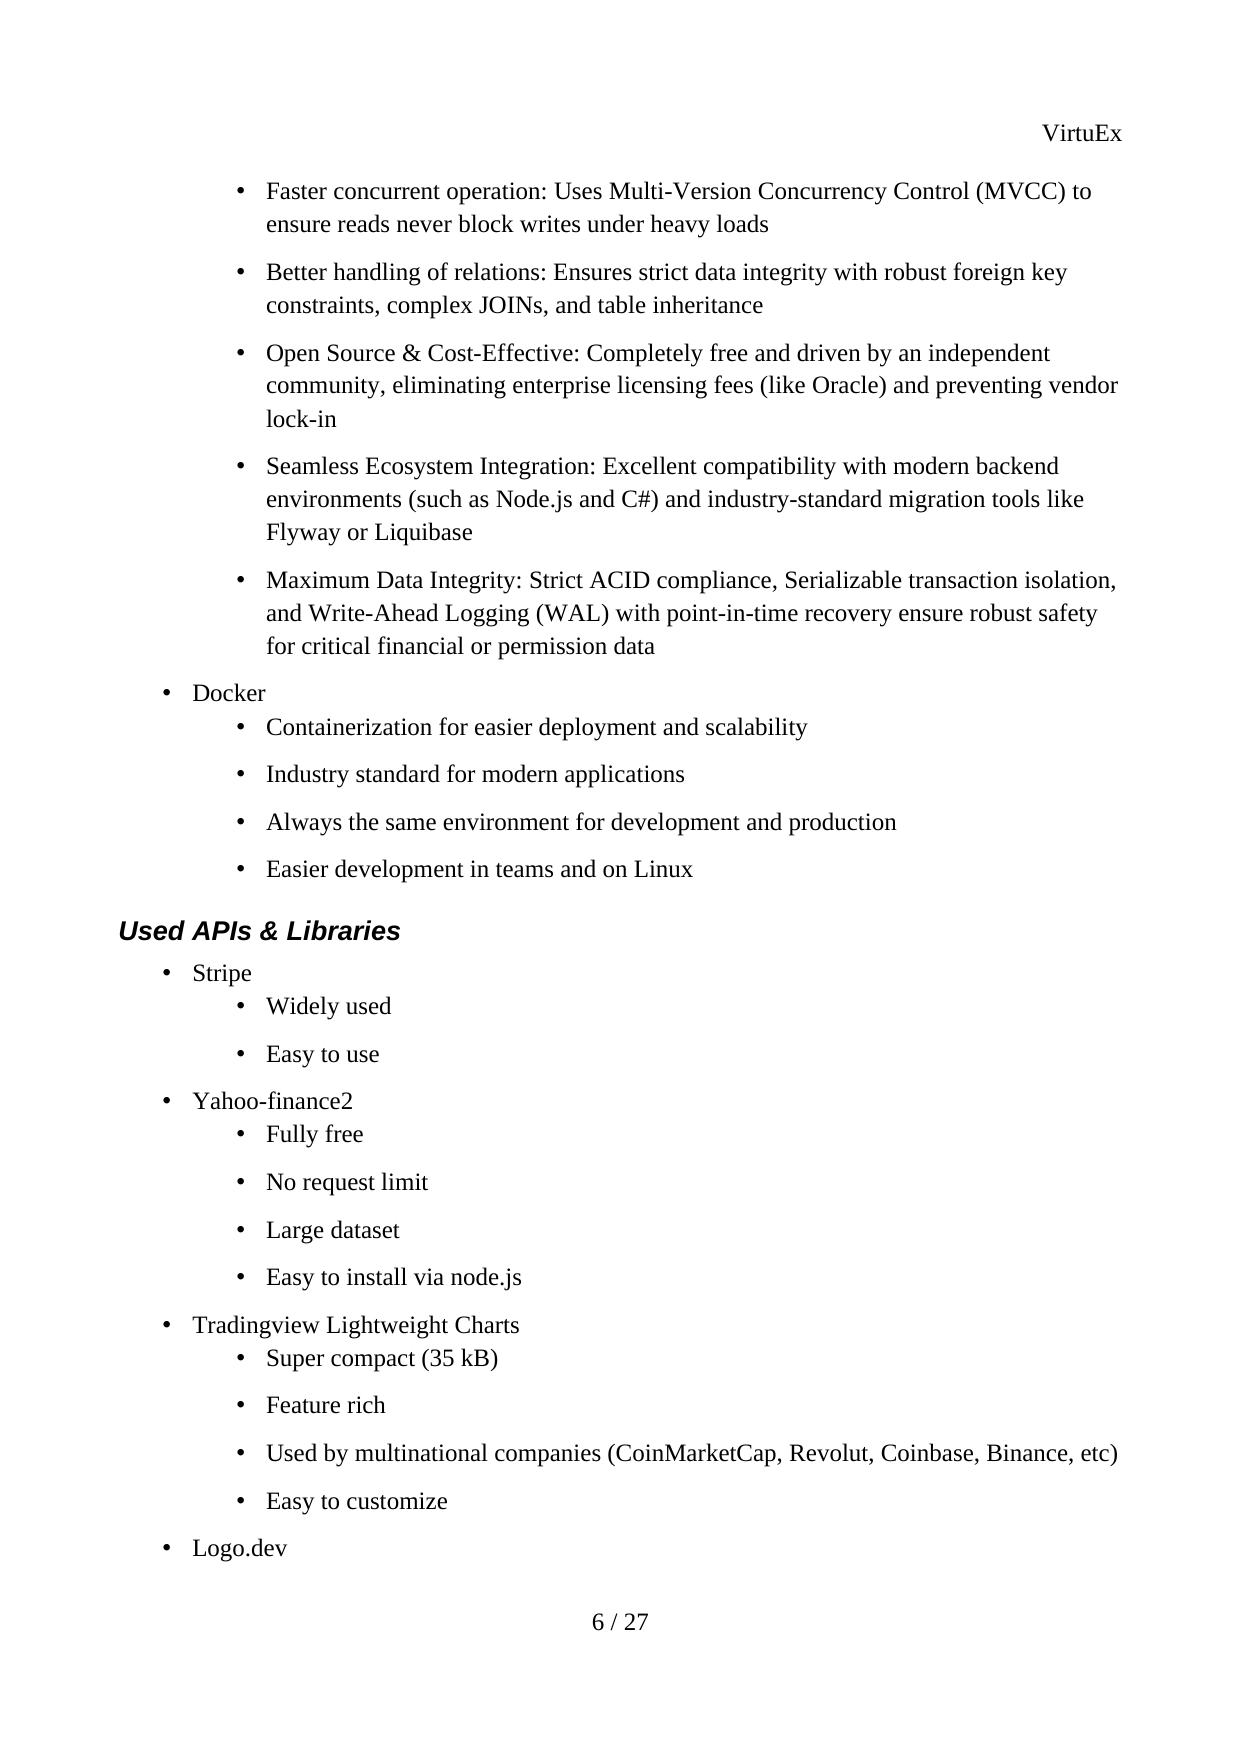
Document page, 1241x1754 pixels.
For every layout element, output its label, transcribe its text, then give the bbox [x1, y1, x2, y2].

list Better handling of relations: Ensures strict data integrity with robust foreign key constraints, complex JOINs, and table inheritance [236, 257, 1122, 319]
list Containerization for easier deployment and scalability [236, 712, 1122, 740]
list Easy to use [236, 1039, 1122, 1068]
list Yahoo-finance2 [162, 1086, 1122, 1115]
subtitle Used APIs & Libraries [118, 914, 1122, 946]
list Fully free [236, 1119, 1122, 1148]
list Industry standard for modern applications [236, 759, 1122, 788]
list Large dataset [236, 1215, 1122, 1243]
list Maximum Data Integrity: Strict ACID compliance, Serializable transaction isolation, and Write-Ahead Logging (WAL) with point-in-time recovery ensure robust safety for critical financial or permission data [236, 565, 1122, 660]
list No request limit [236, 1167, 1122, 1196]
list Logo.dev [162, 1533, 1122, 1562]
list Tradingview Lightweight Charts [162, 1310, 1122, 1339]
list Open Source & Cost-Effective: Completely free and driven by an independent community, eliminating enterprise licensing fees (like Oracle) and preventing vendor lock-in [236, 338, 1122, 432]
list Faster concurrent operation: Uses Multi-Version Concurrency Control (MVCC) to ensure reads never block writes under heavy loads [236, 176, 1122, 238]
list Easier development in teams and on Linux [236, 854, 1122, 883]
list Docker [162, 678, 1122, 707]
list Used by multinational companies (CoinMarketCap, Revolut, Coinbase, Binance, etc) [236, 1438, 1122, 1467]
list Seamless Ecosystem Integration: Excellent compatibility with modern backend environments (such as Node.js and C#) and industry-standard migration tools like Flyway or Liquibase [236, 451, 1122, 546]
list Stripe [162, 958, 1122, 987]
list Easy to install via node.js [236, 1262, 1122, 1291]
list Easy to customize [236, 1486, 1122, 1514]
list Feature rich [236, 1391, 1122, 1419]
list Widely used [236, 991, 1122, 1020]
list Always the same environment for development and production [236, 807, 1122, 836]
list Super compact (35 kB) [236, 1343, 1122, 1372]
